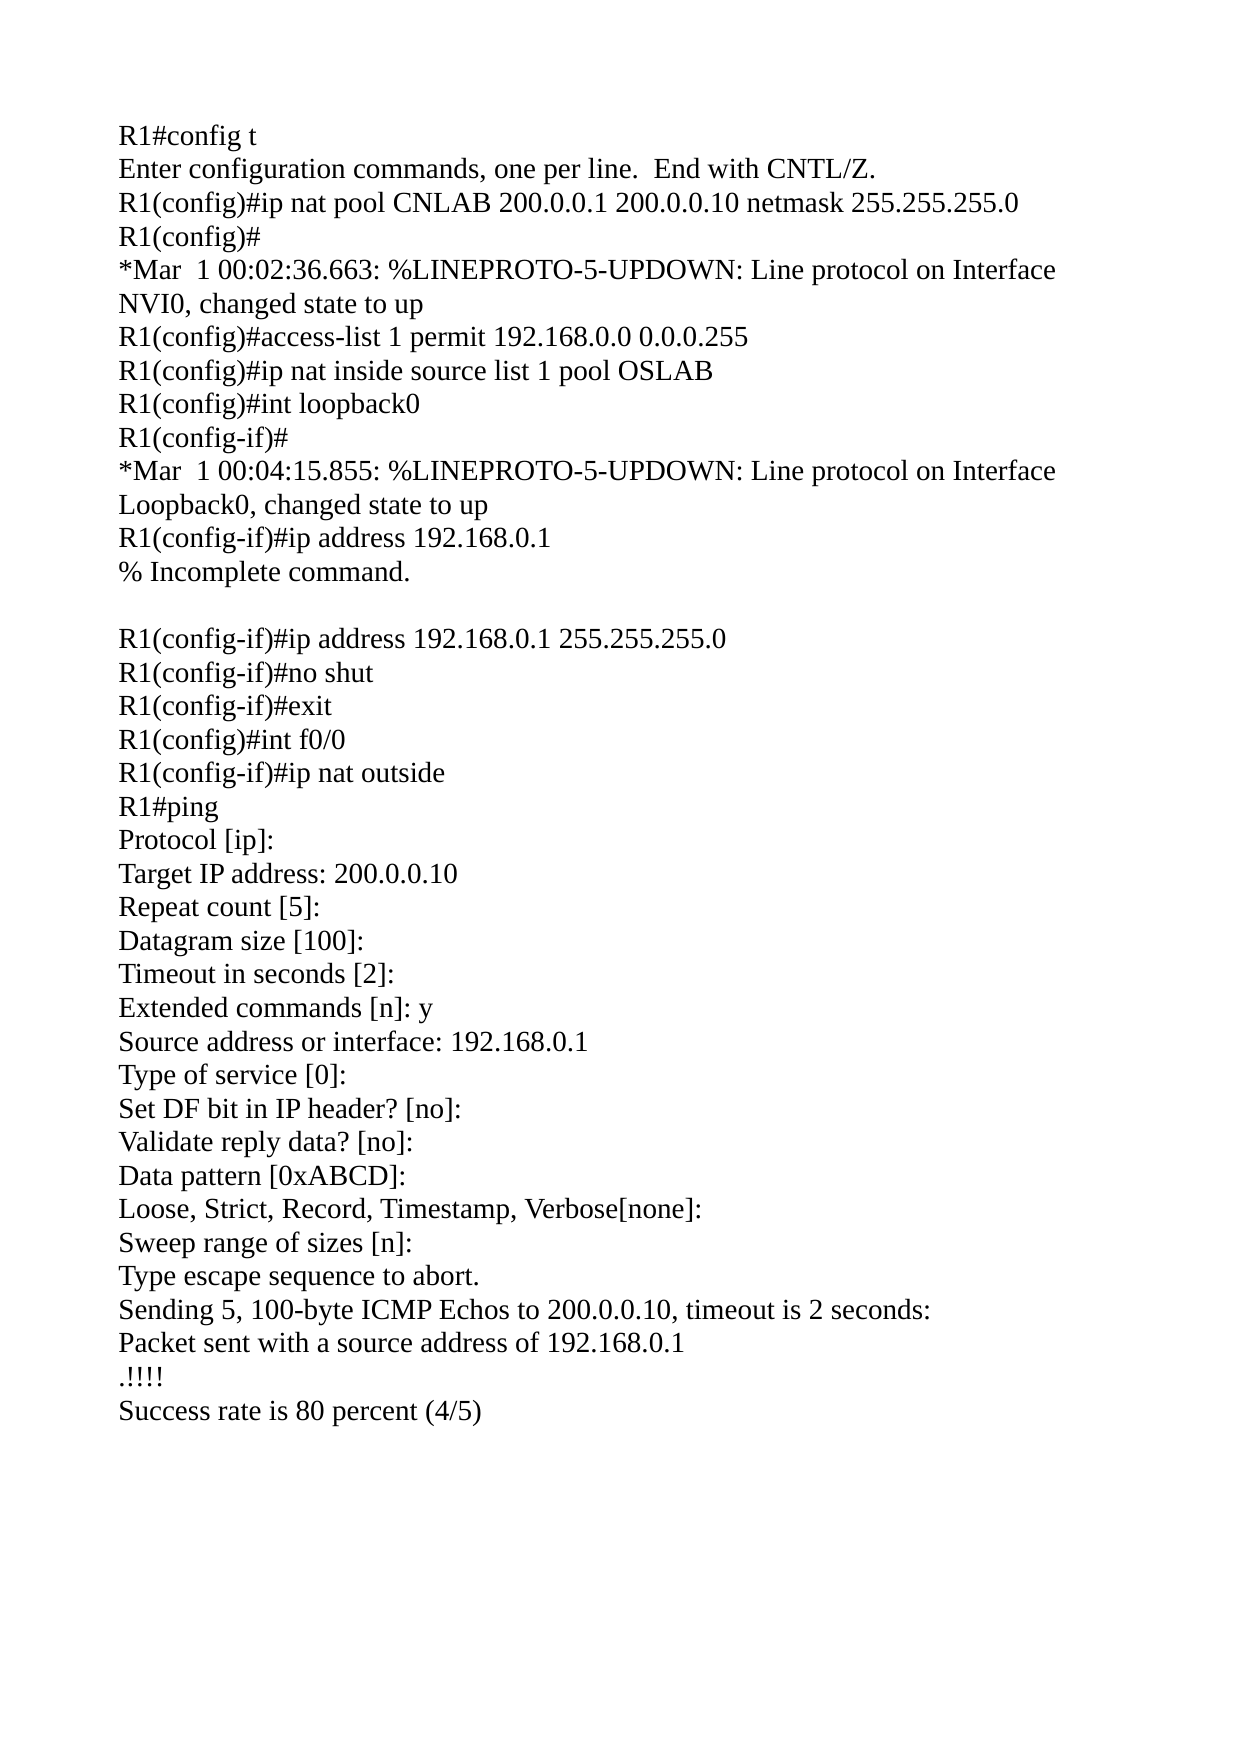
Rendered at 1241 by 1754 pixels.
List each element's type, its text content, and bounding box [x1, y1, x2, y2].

text Repeat count [5]: [118, 889, 1122, 923]
text Type escape sequence to abort. [118, 1258, 1122, 1292]
text Packet sent with a source address of 192.168.0.1 [118, 1326, 1122, 1359]
text Success rate is 80 percent (4/5) [118, 1393, 1122, 1426]
text Set DF bit in IP header? [no]: [118, 1091, 1122, 1124]
text R1(config-if)#exit [118, 688, 1122, 722]
text Datagram size [100]: [118, 923, 1122, 957]
text R1(config)#access-list 1 permit 192.168.0.0 0.0.0.255 [118, 319, 1122, 353]
text *Mar 1 00:02:36.663: %LINEPROTO-5-UPDOWN: Line protocol on Interface NVI0, changed state to up [118, 252, 1122, 319]
text Type of service [0]: [118, 1057, 1122, 1091]
text Sweep range of sizes [n]: [118, 1225, 1122, 1258]
text R1(config-if)#ip nat outside [118, 755, 1122, 789]
text R1(config)# [118, 219, 1122, 252]
text R1(config-if)#ip address 192.168.0.1 255.255.255.0 [118, 621, 1122, 655]
text Validate reply data? [no]: [118, 1124, 1122, 1158]
text Loose, Strict, Record, Timestamp, Verbose[none]: [118, 1191, 1122, 1225]
text Source address or interface: 192.168.0.1 [118, 1024, 1122, 1057]
text Target IP address: 200.0.0.10 [118, 856, 1122, 889]
text R1(config)#ip nat pool CNLAB 200.0.0.1 200.0.0.10 netmask 255.255.255.0 [118, 185, 1122, 219]
text Timeout in seconds [2]: [118, 957, 1122, 990]
text *Mar 1 00:04:15.855: %LINEPROTO-5-UPDOWN: Line protocol on Interface Loopback0, changed state to up [118, 453, 1122, 521]
text % Incomplete command. [118, 554, 1122, 588]
text .!!!! [118, 1359, 1122, 1393]
text Enter configuration commands, one per line. End with CNTL/Z. [118, 152, 1122, 185]
text R1(config-if)# [118, 420, 1122, 453]
text Extended commands [n]: y [118, 990, 1122, 1024]
text Data pattern [0xABCD]: [118, 1158, 1122, 1191]
text Protocol [ip]: [118, 822, 1122, 856]
text R1(config)#int f0/0 [118, 722, 1122, 755]
text R1(config-if)#ip address 192.168.0.1 [118, 521, 1122, 554]
text R1#ping [118, 789, 1122, 822]
text R1#config t [118, 118, 1122, 152]
text R1(config-if)#no shut [118, 655, 1122, 688]
text R1(config)#ip nat inside source list 1 pool OSLAB [118, 353, 1122, 386]
text Sending 5, 100-byte ICMP Echos to 200.0.0.10, timeout is 2 seconds: [118, 1292, 1122, 1326]
text R1(config)#int loopback0 [118, 386, 1122, 420]
